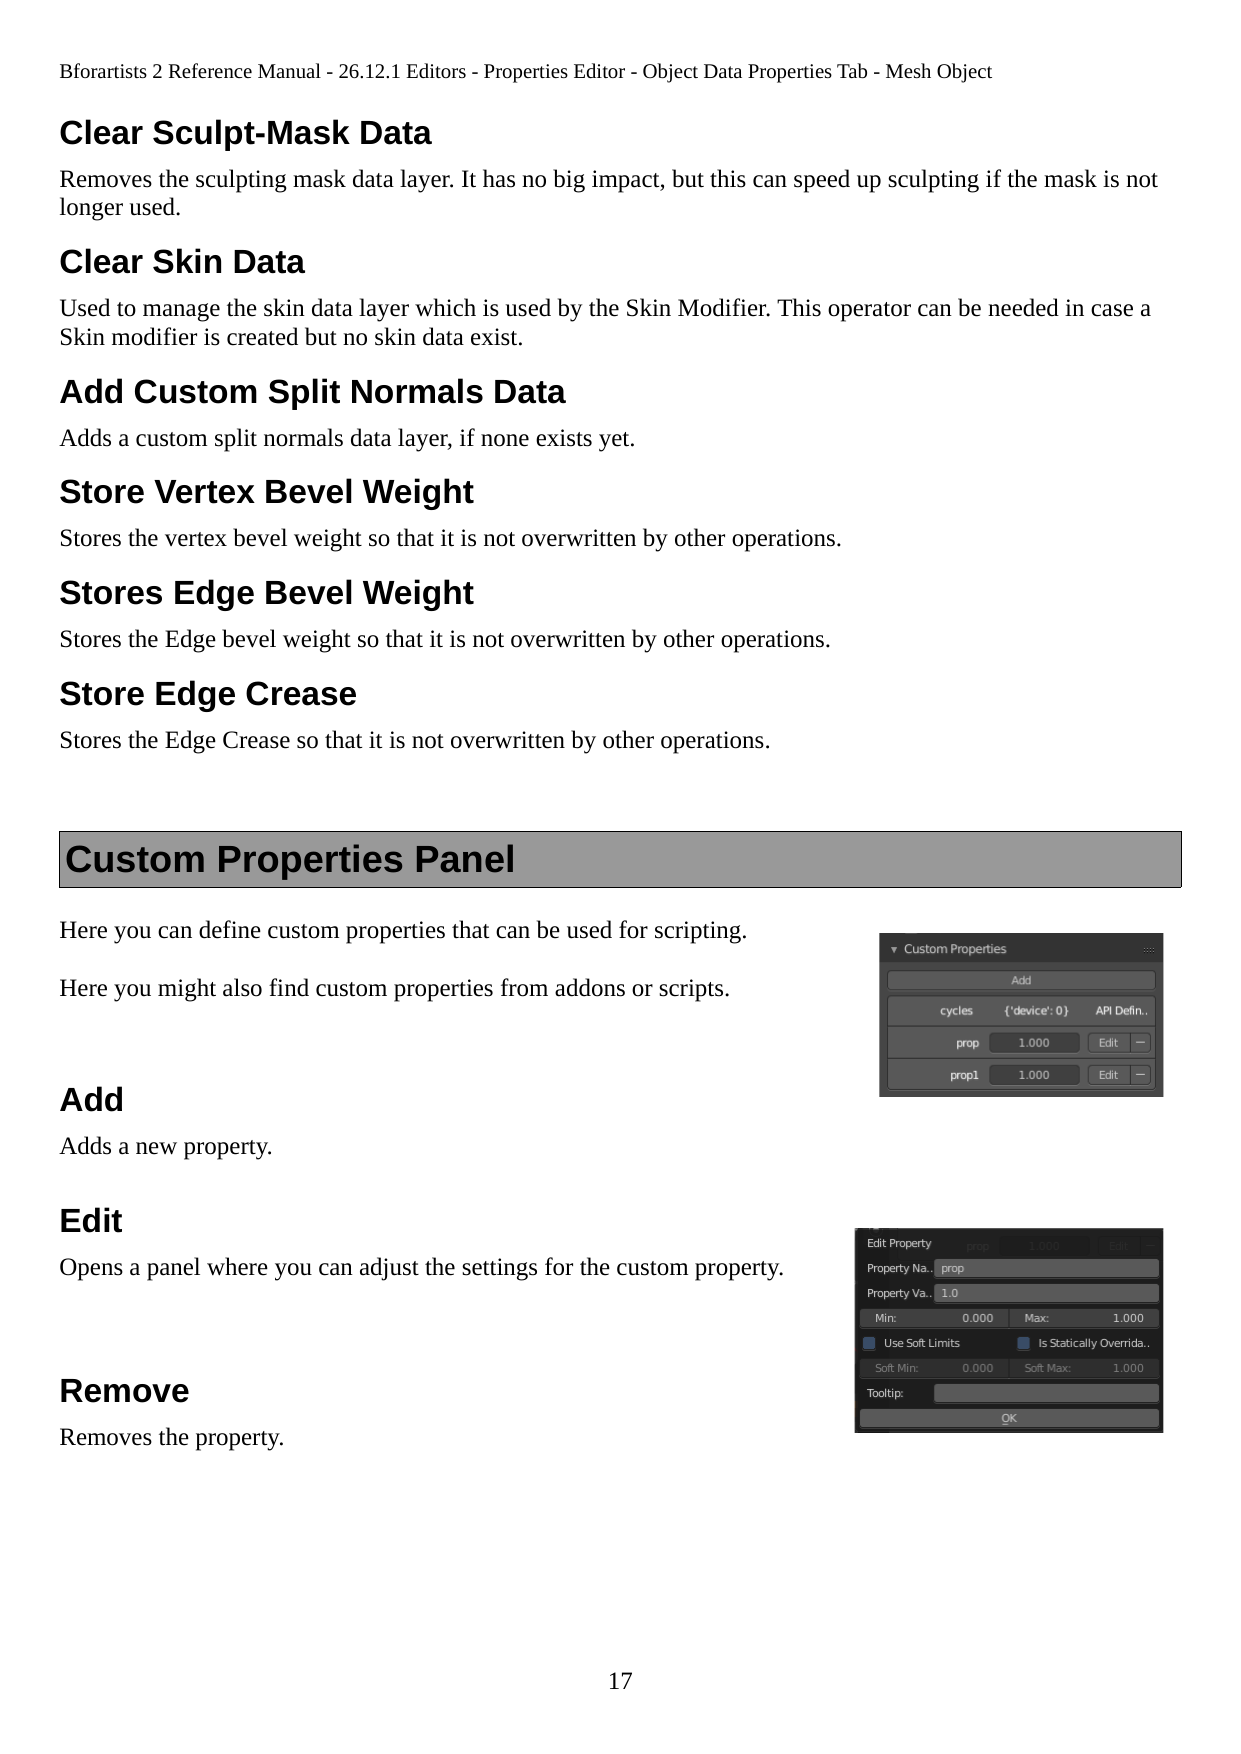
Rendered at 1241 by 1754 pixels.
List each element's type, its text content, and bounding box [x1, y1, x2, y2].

picture [854, 1228, 1164, 1433]
subtitle Clear Skin Data [59, 242, 1181, 281]
subtitle Stores Edge Bevel Weight [59, 573, 1181, 612]
text Used to manage the skin data layer which is used by the Skin Modifier. This operator can be needed in case a Skin modifier is created but no skin data exist. [59, 293, 1181, 351]
text Removes the property. [59, 1422, 1181, 1451]
text Removes the sculpting mask data layer. It has no big impact, but this can speed up sculpting if the mask is not longer used. [59, 164, 1181, 221]
subtitle Edit [59, 1201, 1181, 1240]
text Stores the Edge Crease so that it is not overwritten by other operations. [59, 725, 1181, 754]
subtitle Store Vertex Bevel Weight [59, 472, 1181, 511]
subtitle Add [59, 1080, 1181, 1119]
text Stores the vertex bevel weight so that it is not overwritten by other operations. [59, 523, 1181, 552]
subtitle [1164, 1371, 1181, 1410]
text Opens a panel where you can adjust the settings for the custom property. [59, 1252, 854, 1281]
subtitle Clear Sculpt-Mask Data [59, 113, 1181, 151]
subtitle Add Custom Split Normals Data [59, 372, 1181, 410]
text Stores the Edge bevel weight so that it is not overwritten by other operations. [59, 624, 1181, 653]
text Here you can define custom properties that can be used for scripting. [59, 916, 1181, 944]
picture [879, 933, 1164, 1097]
subtitle Remove [59, 1371, 854, 1410]
text Here you might also find custom properties from addons or scripts. [59, 973, 879, 1002]
text Adds a custom split normals data layer, if none exists yet. [59, 423, 1181, 451]
table_header Custom Properties Panel [60, 832, 1181, 887]
subtitle Store Edge Crease [59, 674, 1181, 712]
text Adds a new property. [59, 1131, 1181, 1160]
